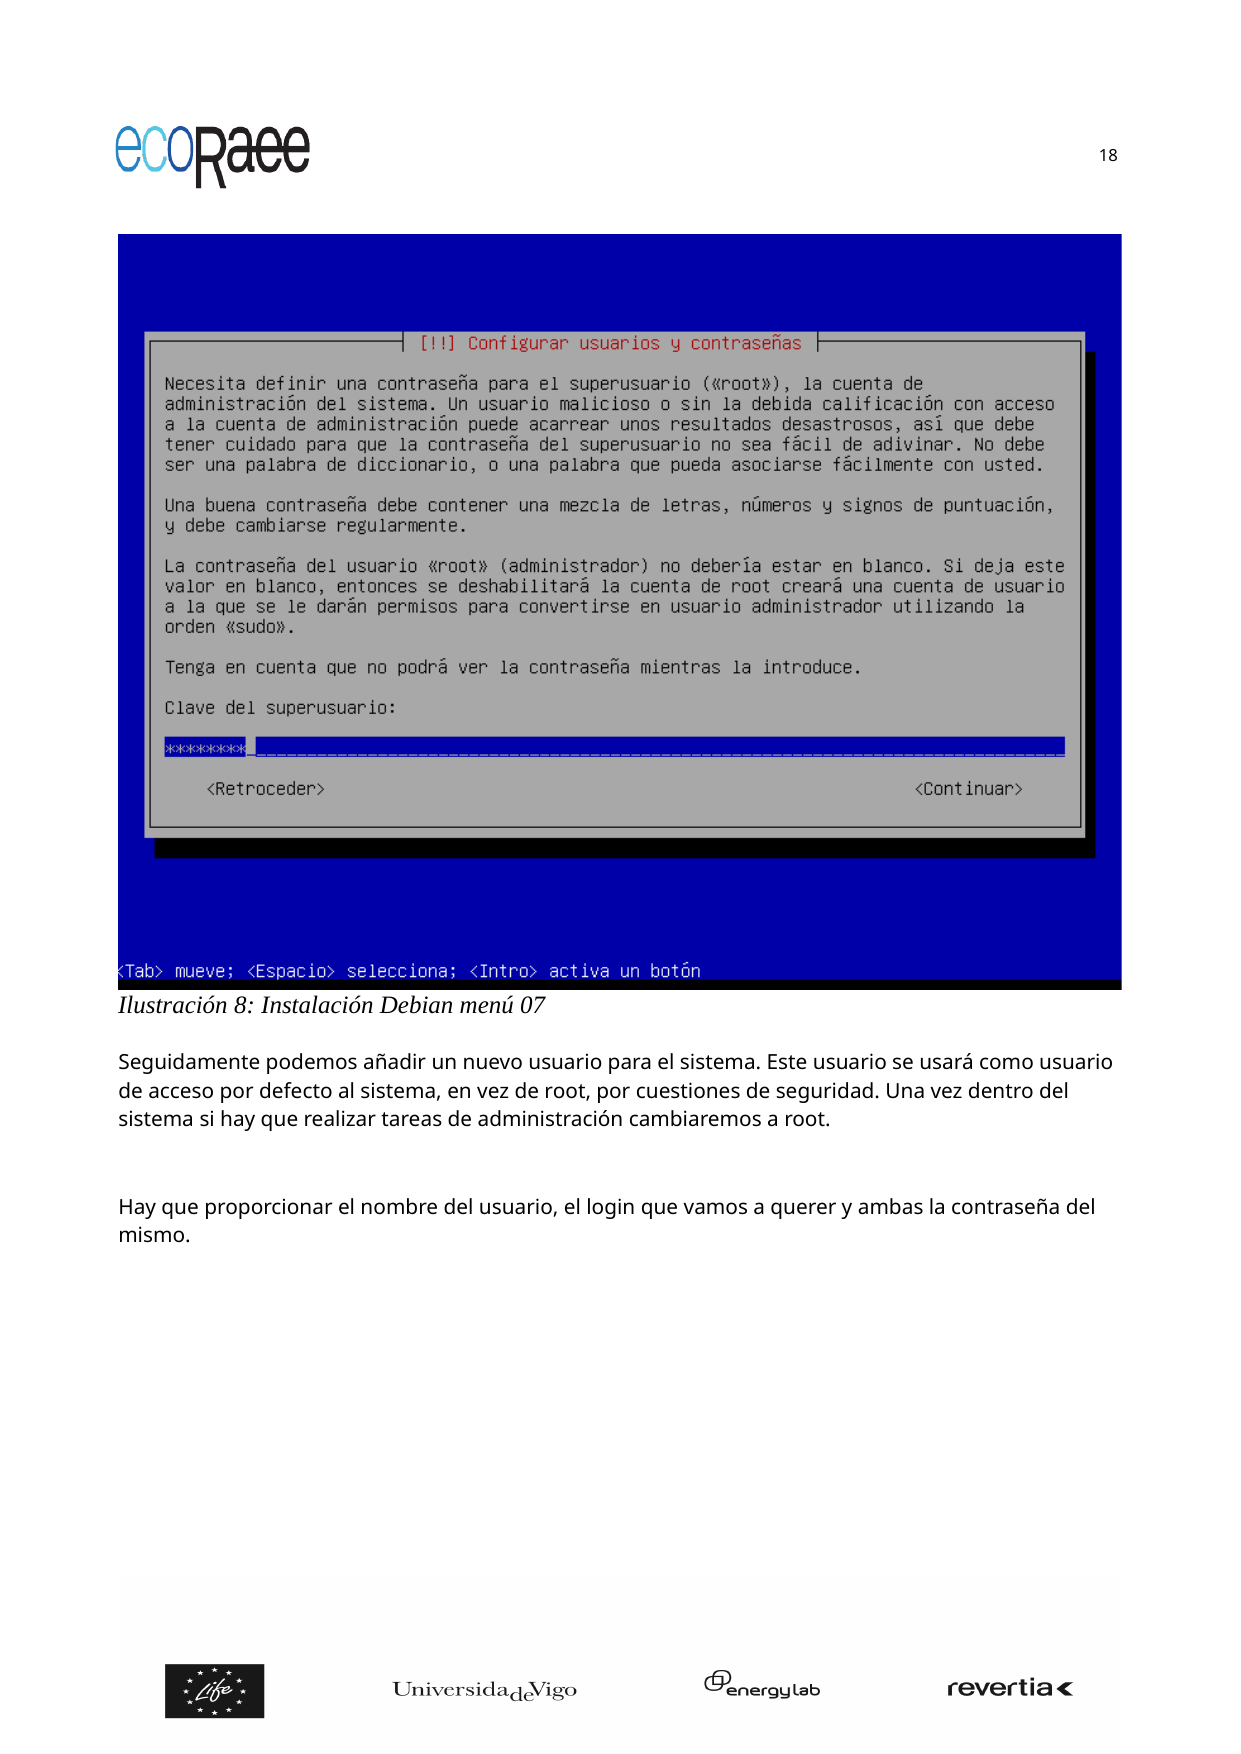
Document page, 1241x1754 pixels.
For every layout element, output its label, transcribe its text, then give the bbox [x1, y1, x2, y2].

text Seguidamente podemos añadir un nuevo usuario para el sistema. Este usuario se usará como usuario de acceso por defecto al sistema, en vez de root, por cuestiones de seguridad. Una vez dentro del sistema si hay que realizar tareas de administración cambiaremos a root. [118, 1047, 1122, 1133]
text Ilustración 8: Instalación Debian menú 07 [118, 990, 1122, 1019]
picture [114, 124, 311, 190]
picture [117, 1574, 1122, 1754]
text Hay que proporcionar el nombre del usuario, el login que vamos a querer y ambas la contraseña del mismo. [118, 1192, 1122, 1249]
picture [118, 234, 1122, 990]
